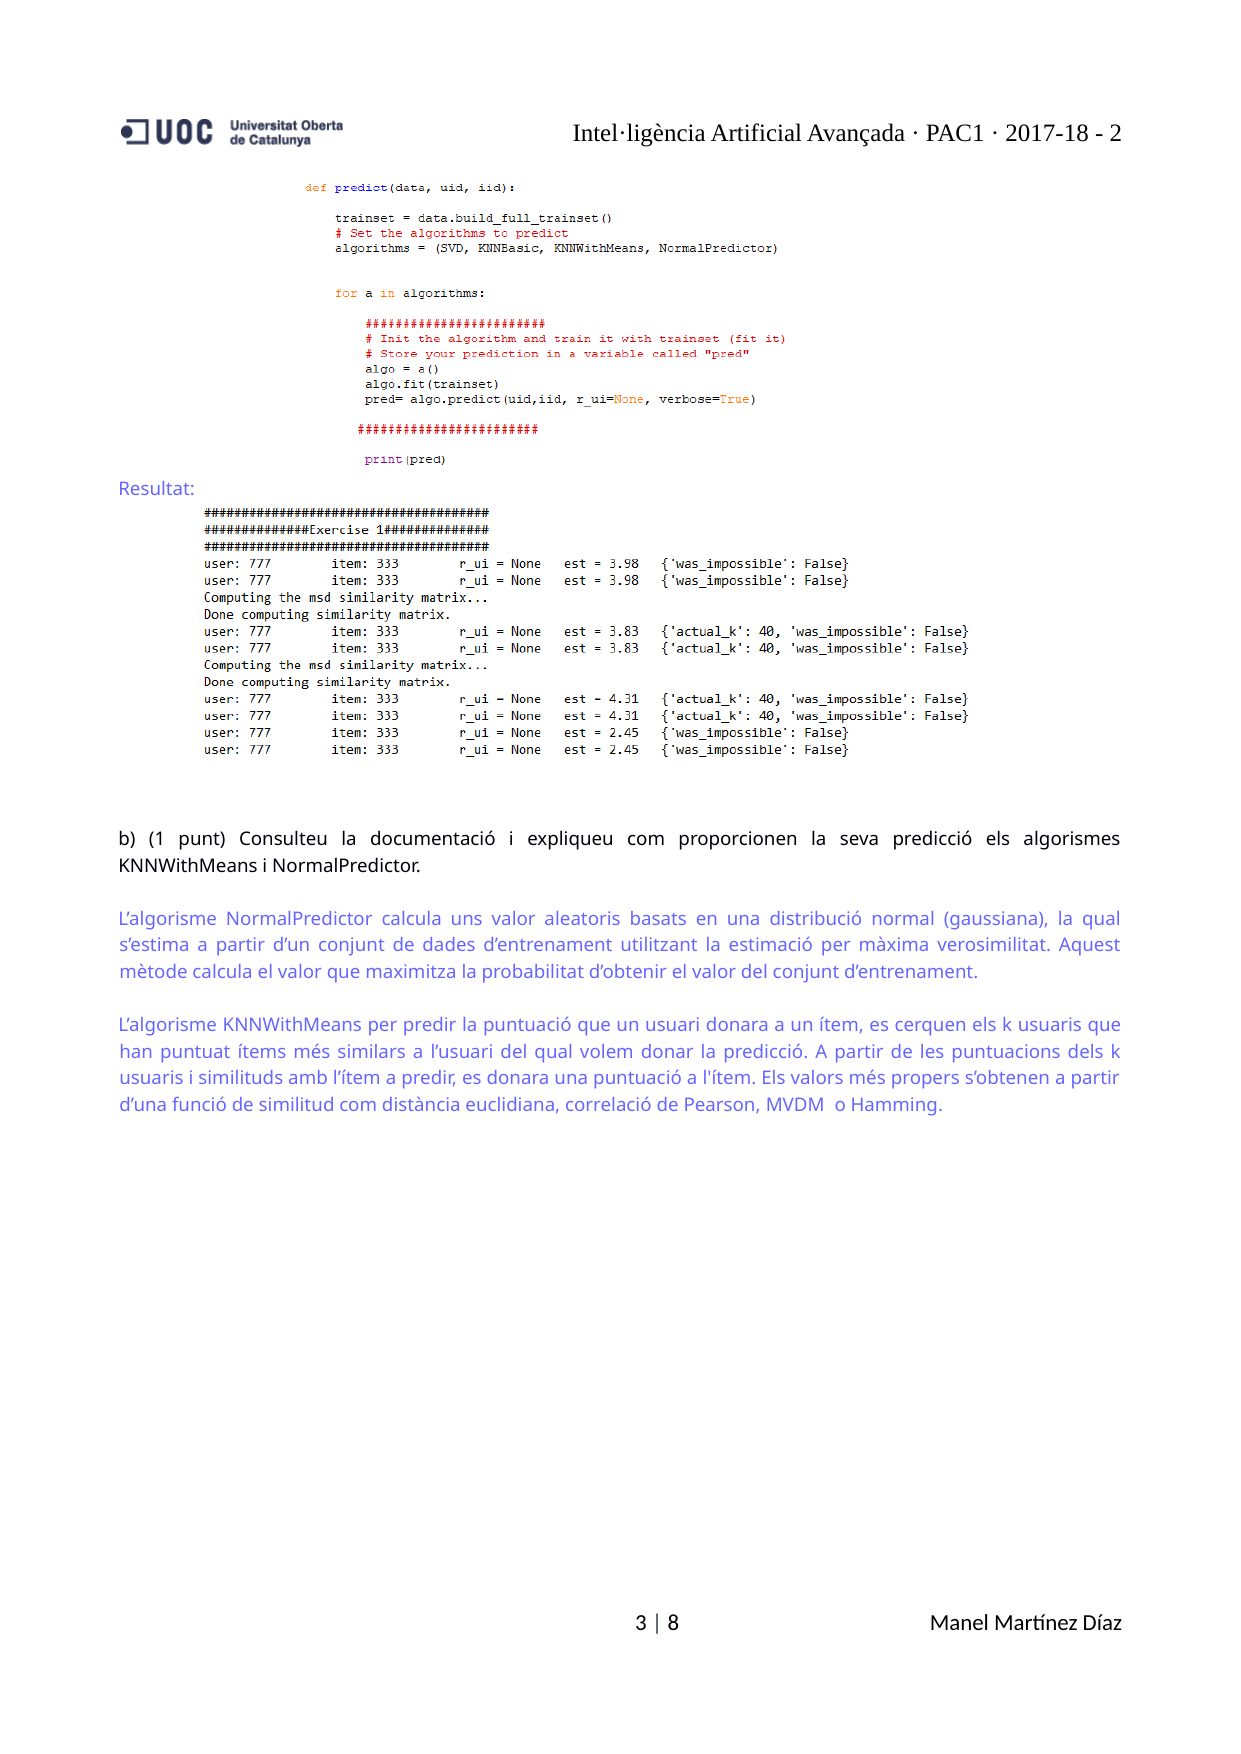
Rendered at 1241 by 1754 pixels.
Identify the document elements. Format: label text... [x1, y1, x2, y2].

picture [201, 506, 1039, 760]
text b) (1 punt) Consulteu la documentació i expliqueu com proporcionen la seva predicció els algorismes KNNWithMeans i NormalPredictor. [118, 824, 1122, 877]
text Resultat: [118, 176, 1122, 501]
text L’algorisme NormalPredictor calcula uns valor aleatoris basats en una distribució normal (gaussiana), la qual s’estima a partir d’un conjunt de dades d’entrenament utilitzant la estimació per màxima verosimilitat. Aquest mètode calcula el valor que maximitza la probabilitat d’obtenir el valor del conjunt d’entrenament. [118, 904, 1122, 984]
picture [301, 176, 939, 473]
text L’algorisme KNNWithMeans per predir la puntuació que un usuari donara a un ítem, es cerquen els k usuaris que han puntuat ítems més similars a l’usuari del qual volem donar la predicció. A partir de les puntuacions dels k usuaris i similituds amb l’ítem a predir, es donara una puntuació a l'ítem. Els valors més propers s’obtenen a partir d’una funció de similitud com distància euclidiana, correlació de Pearson, MVDM o Hamming. [118, 1010, 1122, 1116]
picture [121, 119, 343, 147]
